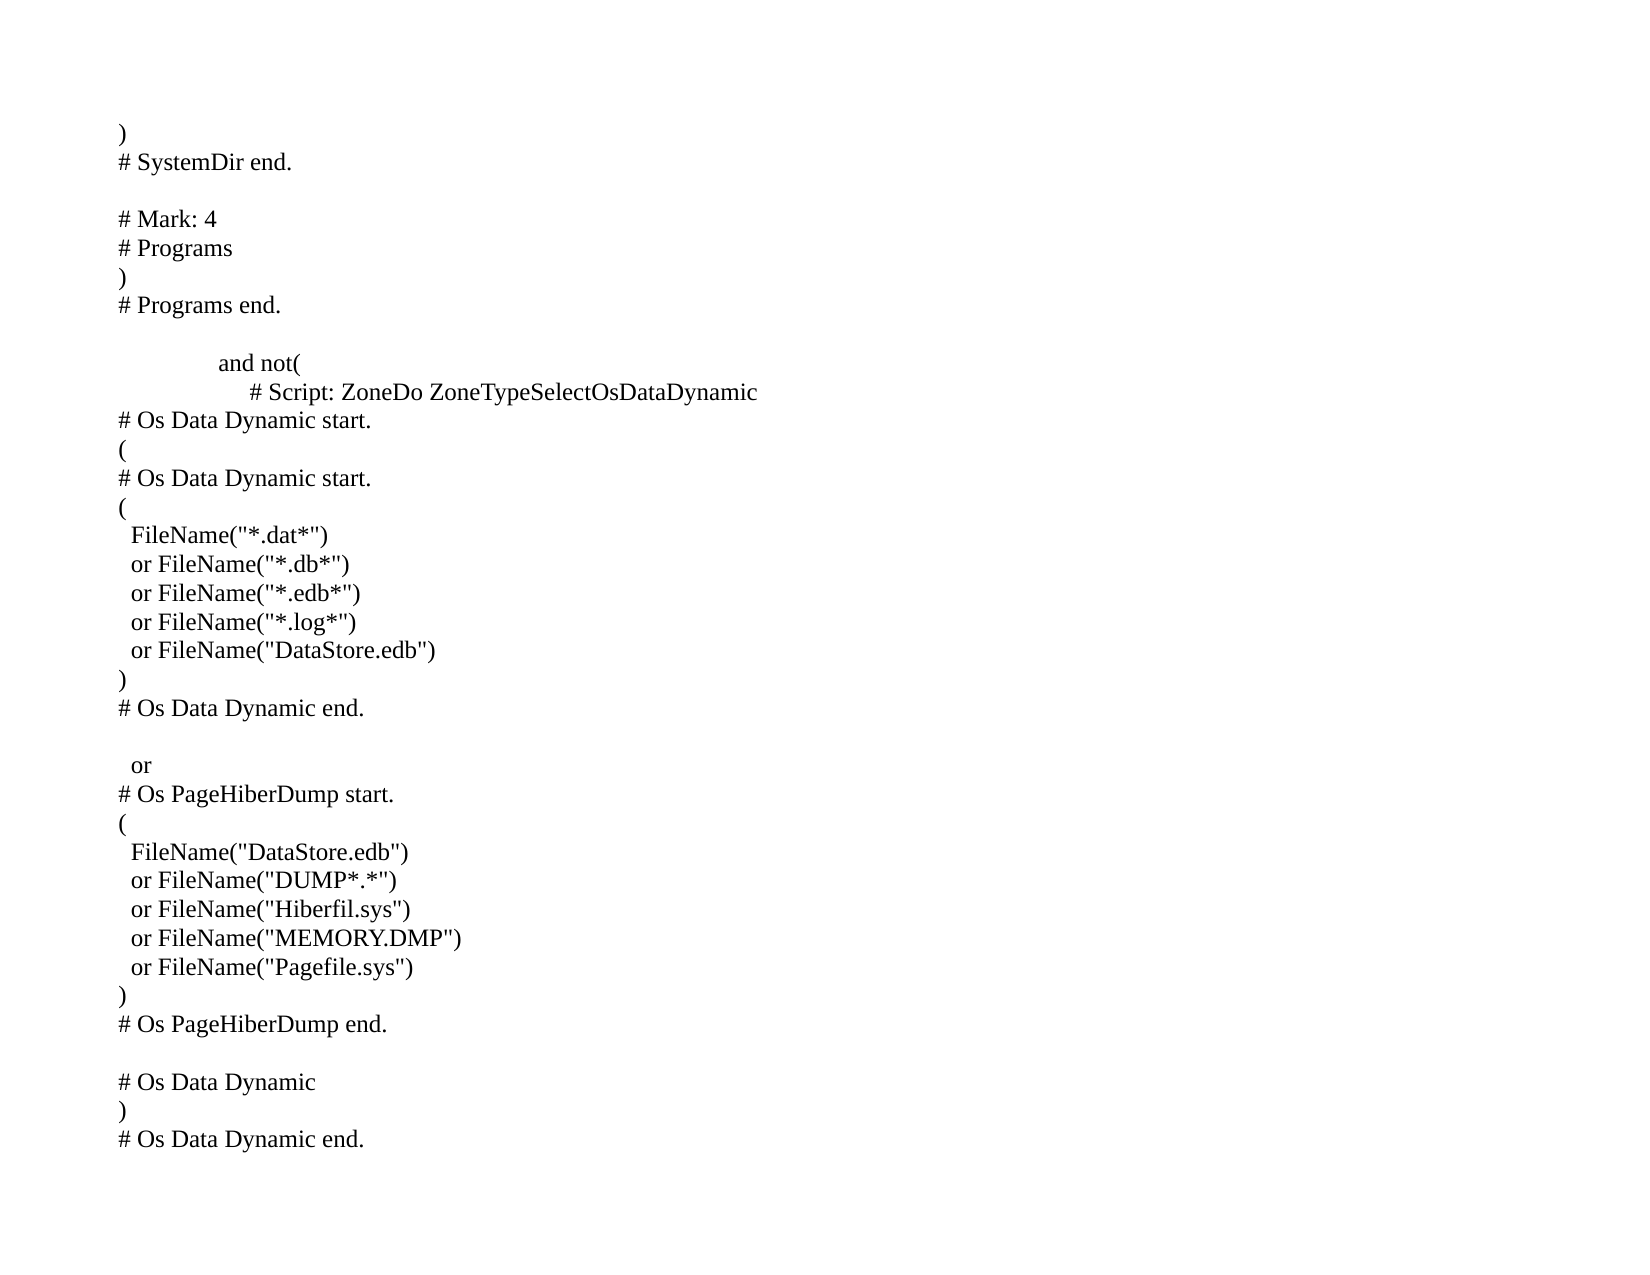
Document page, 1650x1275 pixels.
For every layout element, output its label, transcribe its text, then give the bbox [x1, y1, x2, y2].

text or FileName("DUMP*.*") [118, 866, 1532, 894]
text # Os Data Dynamic end. [118, 1124, 1532, 1153]
text ) [118, 262, 1532, 291]
text # Os PageHiberDump end. [118, 1009, 1532, 1038]
text # Os Data Dynamic start. [118, 463, 1532, 492]
text ) [118, 118, 1532, 147]
text # Programs end. [118, 291, 1532, 319]
text # Programs [118, 233, 1532, 262]
text # Os Data Dynamic start. [118, 406, 1532, 434]
text # Script: ZoneDo ZoneTypeSelectOsDataDynamic [118, 377, 1532, 406]
text FileName("*.dat*") [118, 521, 1532, 549]
text ( [118, 492, 1532, 521]
text # Os Data Dynamic [118, 1067, 1532, 1096]
text or FileName("MEMORY.DMP") [118, 923, 1532, 952]
text ) [118, 981, 1532, 1009]
text # Os PageHiberDump start. [118, 779, 1532, 808]
text ) [118, 1096, 1532, 1124]
text or FileName("DataStore.edb") [118, 636, 1532, 664]
text or FileName("*.log*") [118, 607, 1532, 636]
text or FileName("*.db*") [118, 549, 1532, 578]
text ) [118, 664, 1532, 693]
text or FileName("*.edb*") [118, 578, 1532, 607]
text # SystemDir end. [118, 147, 1532, 176]
text ( [118, 808, 1532, 837]
text and not( [118, 348, 1532, 377]
text or FileName("Hiberfil.sys") [118, 894, 1532, 923]
text ( [118, 434, 1532, 463]
text # Os Data Dynamic end. [118, 693, 1532, 722]
text or [118, 751, 1532, 779]
text or FileName("Pagefile.sys") [118, 952, 1532, 981]
text FileName("DataStore.edb") [118, 837, 1532, 866]
text # Mark: 4 [118, 204, 1532, 233]
